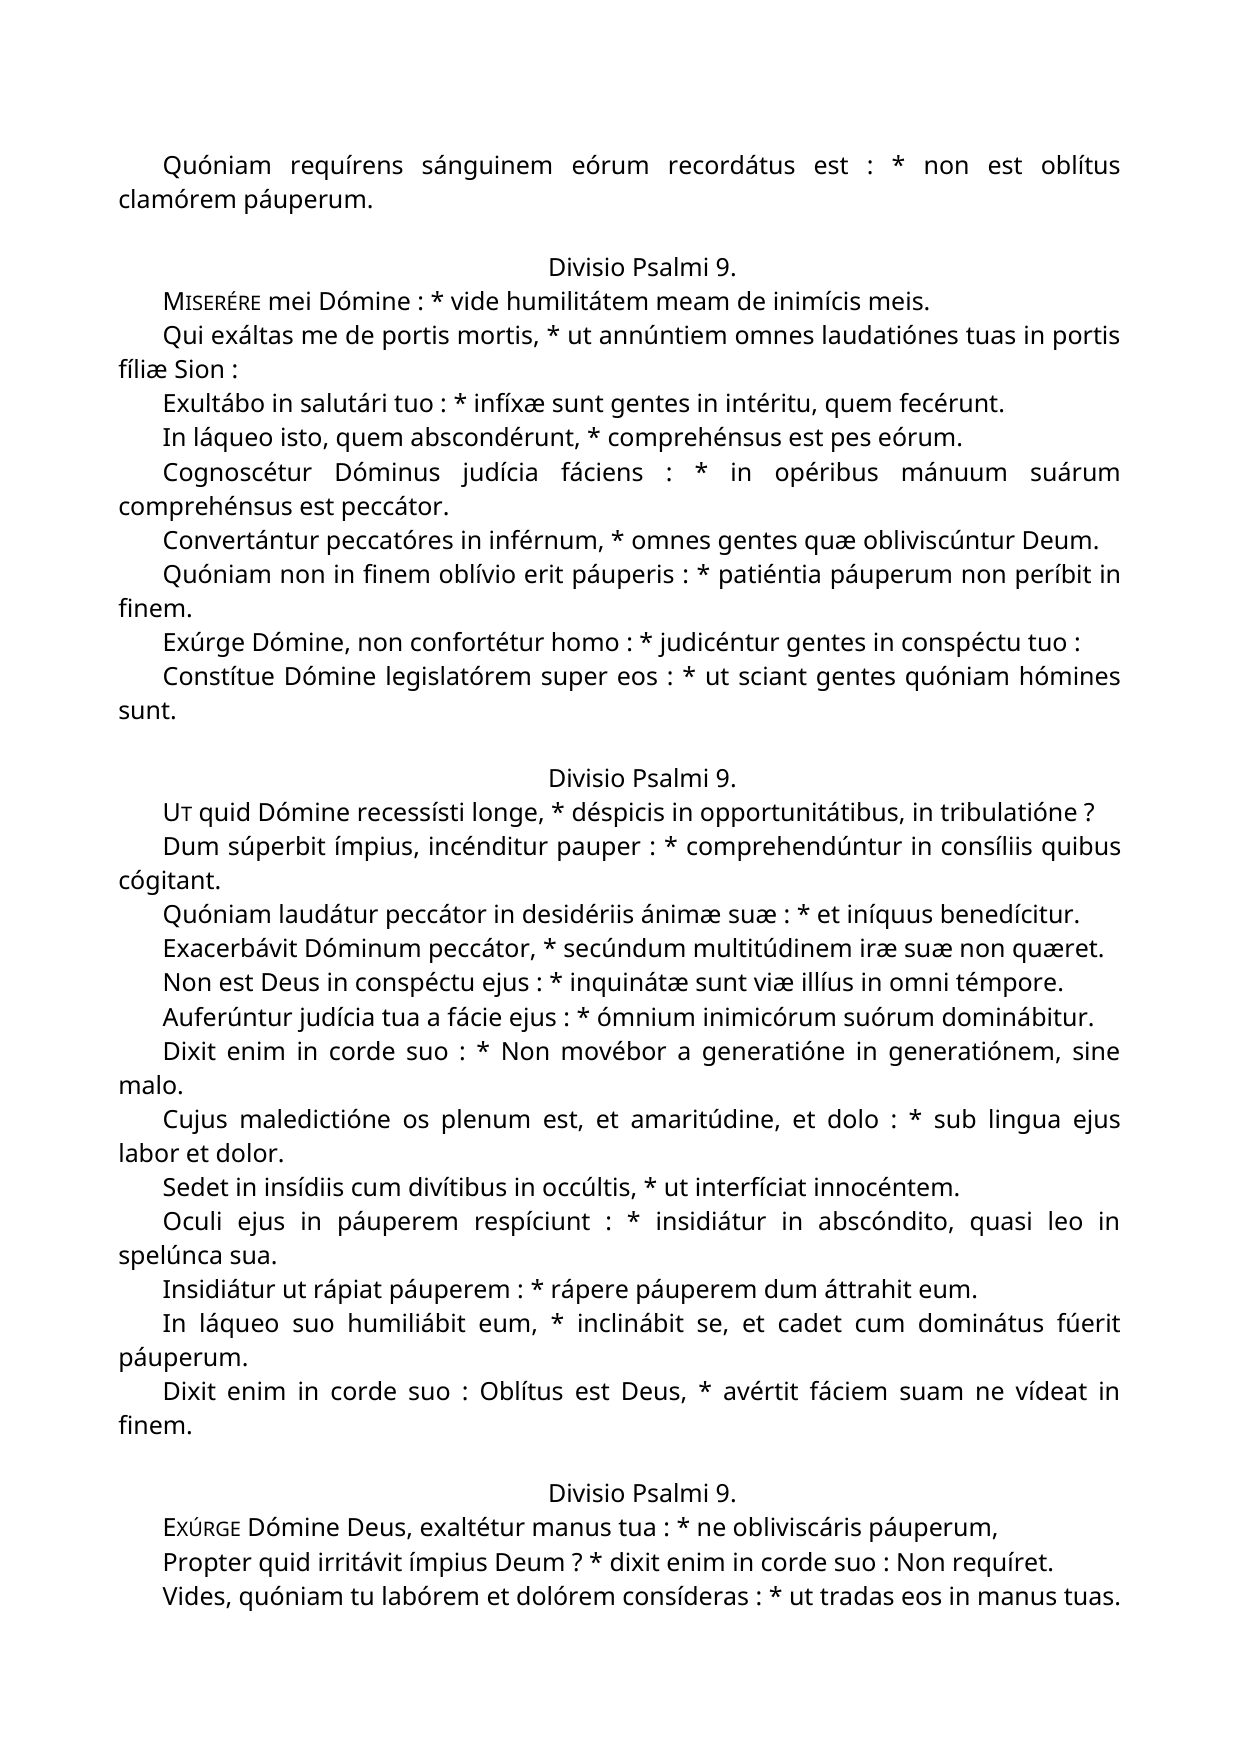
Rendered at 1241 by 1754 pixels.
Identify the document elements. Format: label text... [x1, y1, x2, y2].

text Cognoscétur Dóminus judícia fáciens : * in opéribus mánuum suárum comprehénsus est peccátor. [118, 454, 1122, 522]
text Quóniam laudátur peccátor in desidériis ánimæ suæ : * et iníquus benedícitur. [118, 897, 1122, 931]
text Divisio Psalmi 9. [118, 1476, 1122, 1510]
text Divisio Psalmi 9. [118, 761, 1122, 795]
text Miserére mei Dómine : * vide humilitátem meam de inimícis meis. [118, 284, 1122, 318]
text Exúrge Dómine Deus, exaltétur manus tua : * ne obliviscáris páuperum, [118, 1510, 1122, 1544]
text Dixit enim in corde suo : Oblítus est Deus, * avértit fáciem suam ne vídeat in finem. [118, 1374, 1122, 1442]
text Exúrge Dómine, non confortétur homo : * judicéntur gentes in conspéctu tuo : [118, 624, 1122, 658]
text Dixit enim in corde suo : * Non movébor a generatióne in generatiónem, sine malo. [118, 1033, 1122, 1101]
text Dum súperbit ímpius, incénditur pauper : * comprehendúntur in consíliis quibus cógitant. [118, 829, 1122, 897]
text Exacerbávit Dóminum peccátor, * secúndum multitúdinem iræ suæ non quæret. [118, 931, 1122, 965]
text Quóniam non in finem oblívio erit páuperis : * patiéntia páuperum non períbit in finem. [118, 556, 1122, 624]
text Exultábo in salutári tuo : * infíxæ sunt gentes in intéritu, quem fecérunt. [118, 386, 1122, 420]
text Sedet in insídiis cum divítibus in occúltis, * ut interfíciat innocéntem. [118, 1169, 1122, 1203]
text In láqueo suo humiliábit eum, * inclinábit se, et cadet cum dominátus fúerit páuperum. [118, 1306, 1122, 1374]
text Propter quid irritávit ímpius Deum ? * dixit enim in corde suo : Non requíret. [118, 1544, 1122, 1578]
text Vides, quóniam tu labórem et dolórem consíderas : * ut tradas eos in manus tuas. [118, 1578, 1122, 1612]
text Divisio Psalmi 9. [118, 250, 1122, 284]
text Convertántur peccatóres in inférnum, * omnes gentes quæ obliviscúntur Deum. [118, 522, 1122, 556]
text Quóniam requírens sánguinem eórum recordátus est : * non est oblítus clamórem páuperum. [118, 148, 1122, 216]
text Insidiátur ut rápiat páuperem : * rápere páuperem dum áttrahit eum. [118, 1272, 1122, 1306]
text Qui exáltas me de portis mortis, * ut annúntiem omnes laudatiónes tuas in portis fíliæ Sion : [118, 318, 1122, 386]
text Constítue Dómine legislatórem super eos : * ut sciant gentes quóniam hómines sunt. [118, 658, 1122, 727]
text Oculi ejus in páuperem respíciunt : * insidiátur in abscóndito, quasi leo in spelúnca sua. [118, 1203, 1122, 1272]
text Non est Deus in conspéctu ejus : * inquinátæ sunt viæ illíus in omni témpore. [118, 965, 1122, 999]
text In láqueo isto, quem abscondérunt, * comprehénsus est pes eórum. [118, 420, 1122, 454]
text Cujus maledictióne os plenum est, et amaritúdine, et dolo : * sub lingua ejus labor et dolor. [118, 1101, 1122, 1169]
text Ut quid Dómine recessísti longe, * déspicis in opportunitátibus, in tribulatióne ? [118, 795, 1122, 829]
text Auferúntur judícia tua a fácie ejus : * ómnium inimicórum suórum dominábitur. [118, 999, 1122, 1033]
